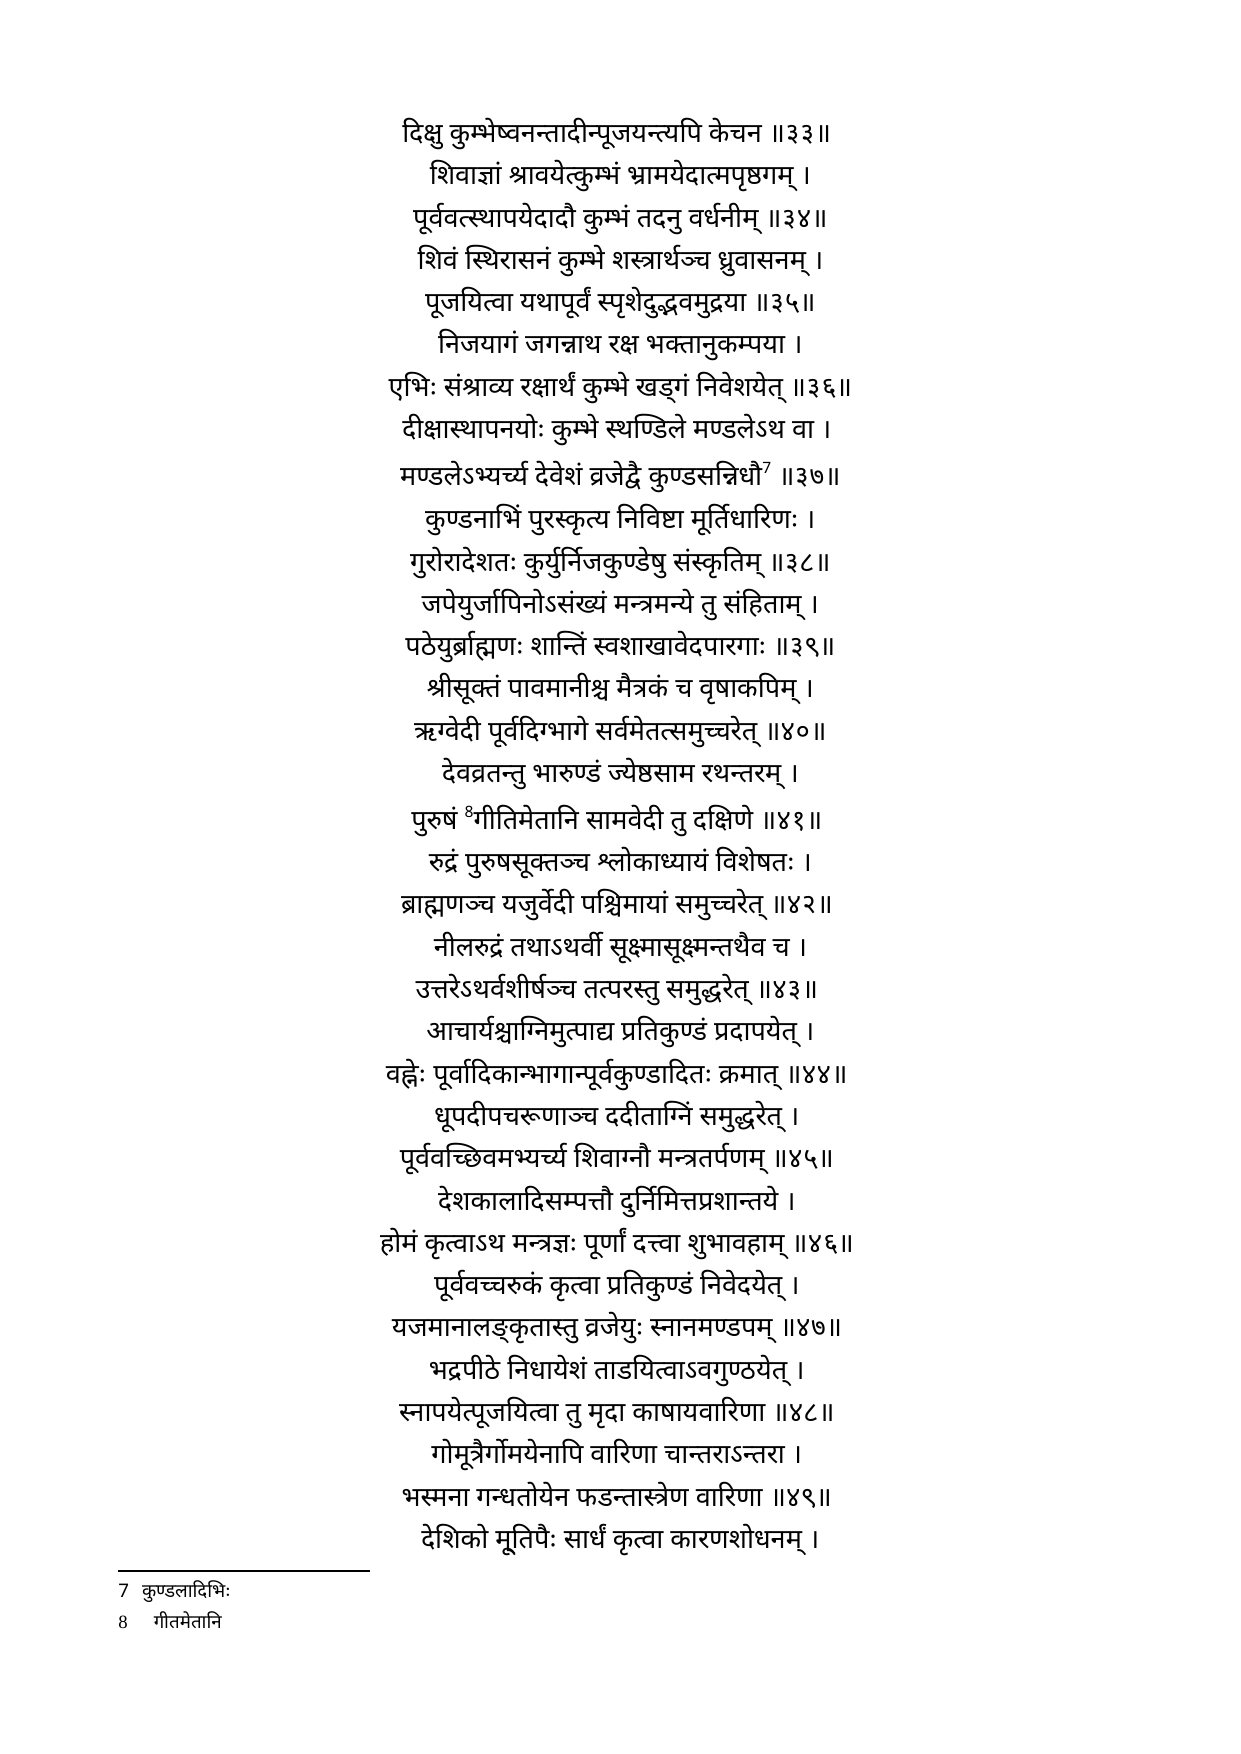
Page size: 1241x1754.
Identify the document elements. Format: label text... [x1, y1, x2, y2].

text कुण्डनाभिं पुरस्कृत्य निविष्टा मूर्तिधारिणः । [118, 504, 1122, 540]
text दिक्षु कुम्भेष्वनन्तादीन्पूजयन्त्यपि केचन ॥३३॥ शिवाज्ञां श्रावयेत्कुम्भं भ्रामयेदात्मपृष्ठगम् । पूर्ववत्स्थापयेदादौ कुम्भं तदनु वर्धनीम् ॥३४॥ शिवं स्थिरासनं कुम्भे शस्त्रार्थञ्च ध्रुवासनम् । पूजयित्वा यथापूर्वं स्पृशेदुद्भवमुद्रया ॥३५॥ निजयागं जगन्नाथ रक्ष भक्तानुकम्पया । एभिः संश्राव्य रक्षार्थं कुम्भे खड्गं निवेशयेत् ॥३६॥ दीक्षास्थापनयोः कुम्भे स्थण्डिले मण्डलेऽथ वा । मण्डलेऽभ्यर्च्य देवेशं व्रजेद्वै कुण्डसन्निधौ ॥३७॥ [118, 118, 1122, 496]
text पठेयुर्ब्राह्मणः शान्तिं स्वशाखावेदपारगाः ॥३९॥ [118, 631, 1122, 667]
text गीतमेतानि [118, 1611, 1122, 1636]
text गुरोरादेशतः कुर्युर्निजकुण्डेषु संस्कृतिम् ॥३८॥ [118, 547, 1122, 582]
list कुण्डलादिभिः [118, 1577, 1122, 1605]
text श्रीसूक्तं पावमानीश्च मैत्रकं च वृषाकपिम् । ऋग्वेदी पूर्वदिग्भागे सर्वमेतत्समुच्चरेत् ॥४०॥ देवव्रतन्तु भारुण्डं ज्येष्ठसाम रथन्तरम् । पुरुषं गीतिमेतानि सामवेदी तु दक्षिणे ॥४१॥ रुद्रं पुरुषसूक्तञ्च श्लोकाध्यायं विशेषतः । ब्राह्मणञ्च यजुर्वेदी पश्चिमायां समुच्चरेत् ॥४२॥ नीलरुद्रं तथाऽथर्वी सूक्ष्मासूक्ष्मन्तथैव च । उत्तरेऽथर्वशीर्षञ्च तत्परस्तु समुद्धरेत् ॥४३॥ आचार्यश्चाग्निमुत्पाद्य प्रतिकुण्डं प्रदापयेत् । वह्नेः पूर्वादिकान्भागान्पूर्वकुण्डादितः क्रमात् ॥४४॥ धूपदीपचरूणाञ्च ददीताग्निं समुद्धरेत् । पूर्ववच्छिवमभ्यर्च्य शिवाग्नौ मन्त्रतर्पणम् ॥४५॥ देशकालादिसम्पत्तौ दुर्निमित्तप्रशान्तये । [118, 673, 1122, 1221]
text जपेयुर्जापिनोऽसंख्यं मन्त्रमन्ये तु संहिताम् । [118, 589, 1122, 624]
text होमं कृत्वाऽथ मन्त्रज्ञः पूर्णां दत्त्वा शुभावहाम् ॥४६॥ पूर्ववच्चरुकं कृत्वा प्रतिकुण्डं निवेदयेत् । यजमानालङ्कृतास्तु व्रजेयुः स्नानमण्डपम् ॥४७॥ भद्रपीठे निधायेशं ताडयित्वाऽवगुण्ठयेत् । स्नापयेत्पूजयित्वा तु मृदा काषायवारिणा ॥४८॥ गोमूत्रैर्गोमयेनापि वारिणा चान्तराऽन्तरा । भस्मना गन्धतोयेन फडन्तास्त्रेण वारिणा ॥४९॥ देशिको मू्तिपैः सार्धं कृत्वा कारणशोधनम् । [118, 1228, 1122, 1559]
